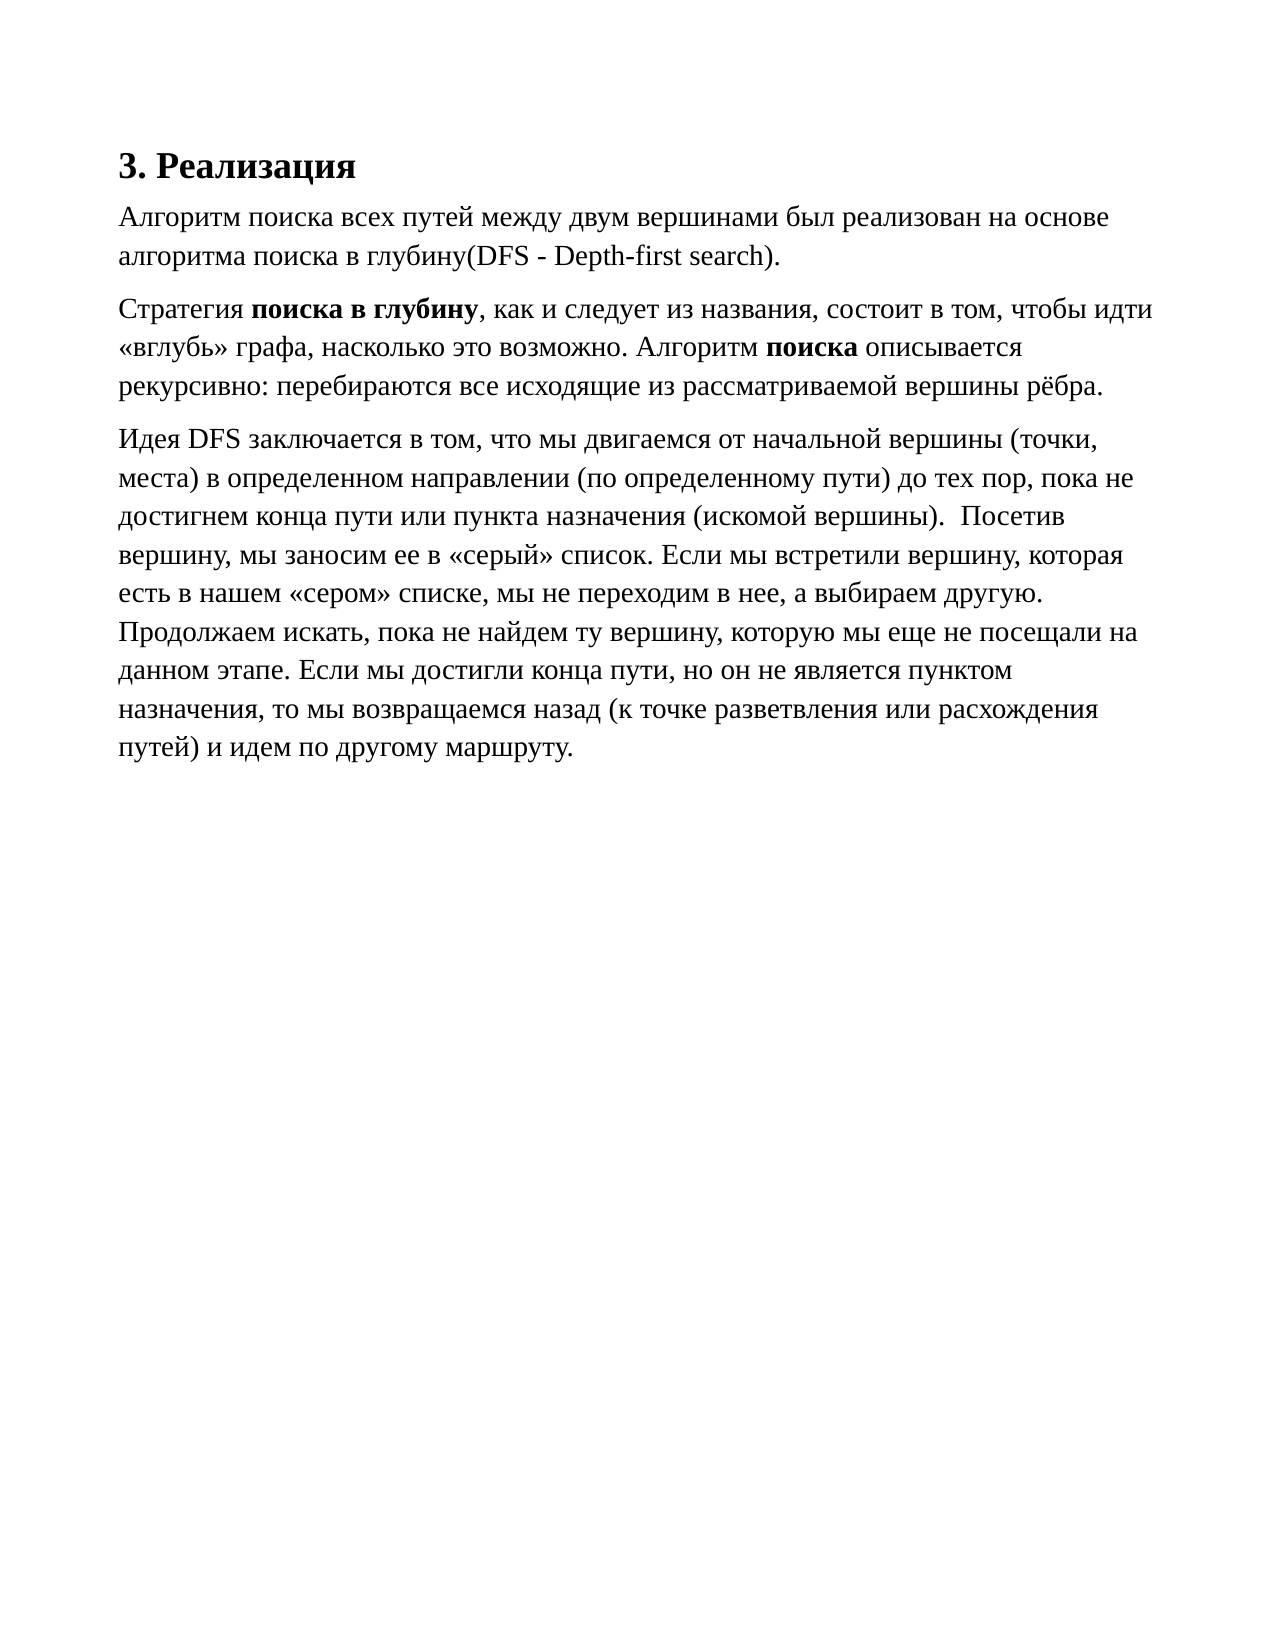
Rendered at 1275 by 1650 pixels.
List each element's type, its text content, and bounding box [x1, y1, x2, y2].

text Идея DFS заключается в том, что мы двигаемся от начальной вершины (точки, места) в определенном направлении (по определенному пути) до тех пор, пока не достигнем конца пути или пункта назначения (искомой вершины). Посетив вершину, мы заносим ее в «серый» список. Если мы встретили вершину, которая есть в нашем «сером» списке, мы не переходим в нее, а выбираем другую. Продолжаем искать, пока не найдем ту вершину, которую мы еще не посещали на данном этапе. Если мы достигли конца пути, но он не является пунктом назначения, то мы возвращаемся назад (к точке разветвления или расхождения путей) и идем по другому маршруту. [118, 421, 1157, 763]
text Алгоритм поиска всех путей между двум вершинами был реализован на основе алгоритма поиска в глубину(DFS - Depth-first search). [118, 199, 1157, 271]
subtitle 3. Реализация [118, 143, 1157, 187]
text Стратегия поиска в глубину, как и следует из названия, состоит в том, чтобы идти «вглубь» графа, насколько это возможно. Алгоритм поиска описывается рекурсивно: перебираются все исходящие из рассматриваемой вершины рёбра. [118, 291, 1157, 402]
